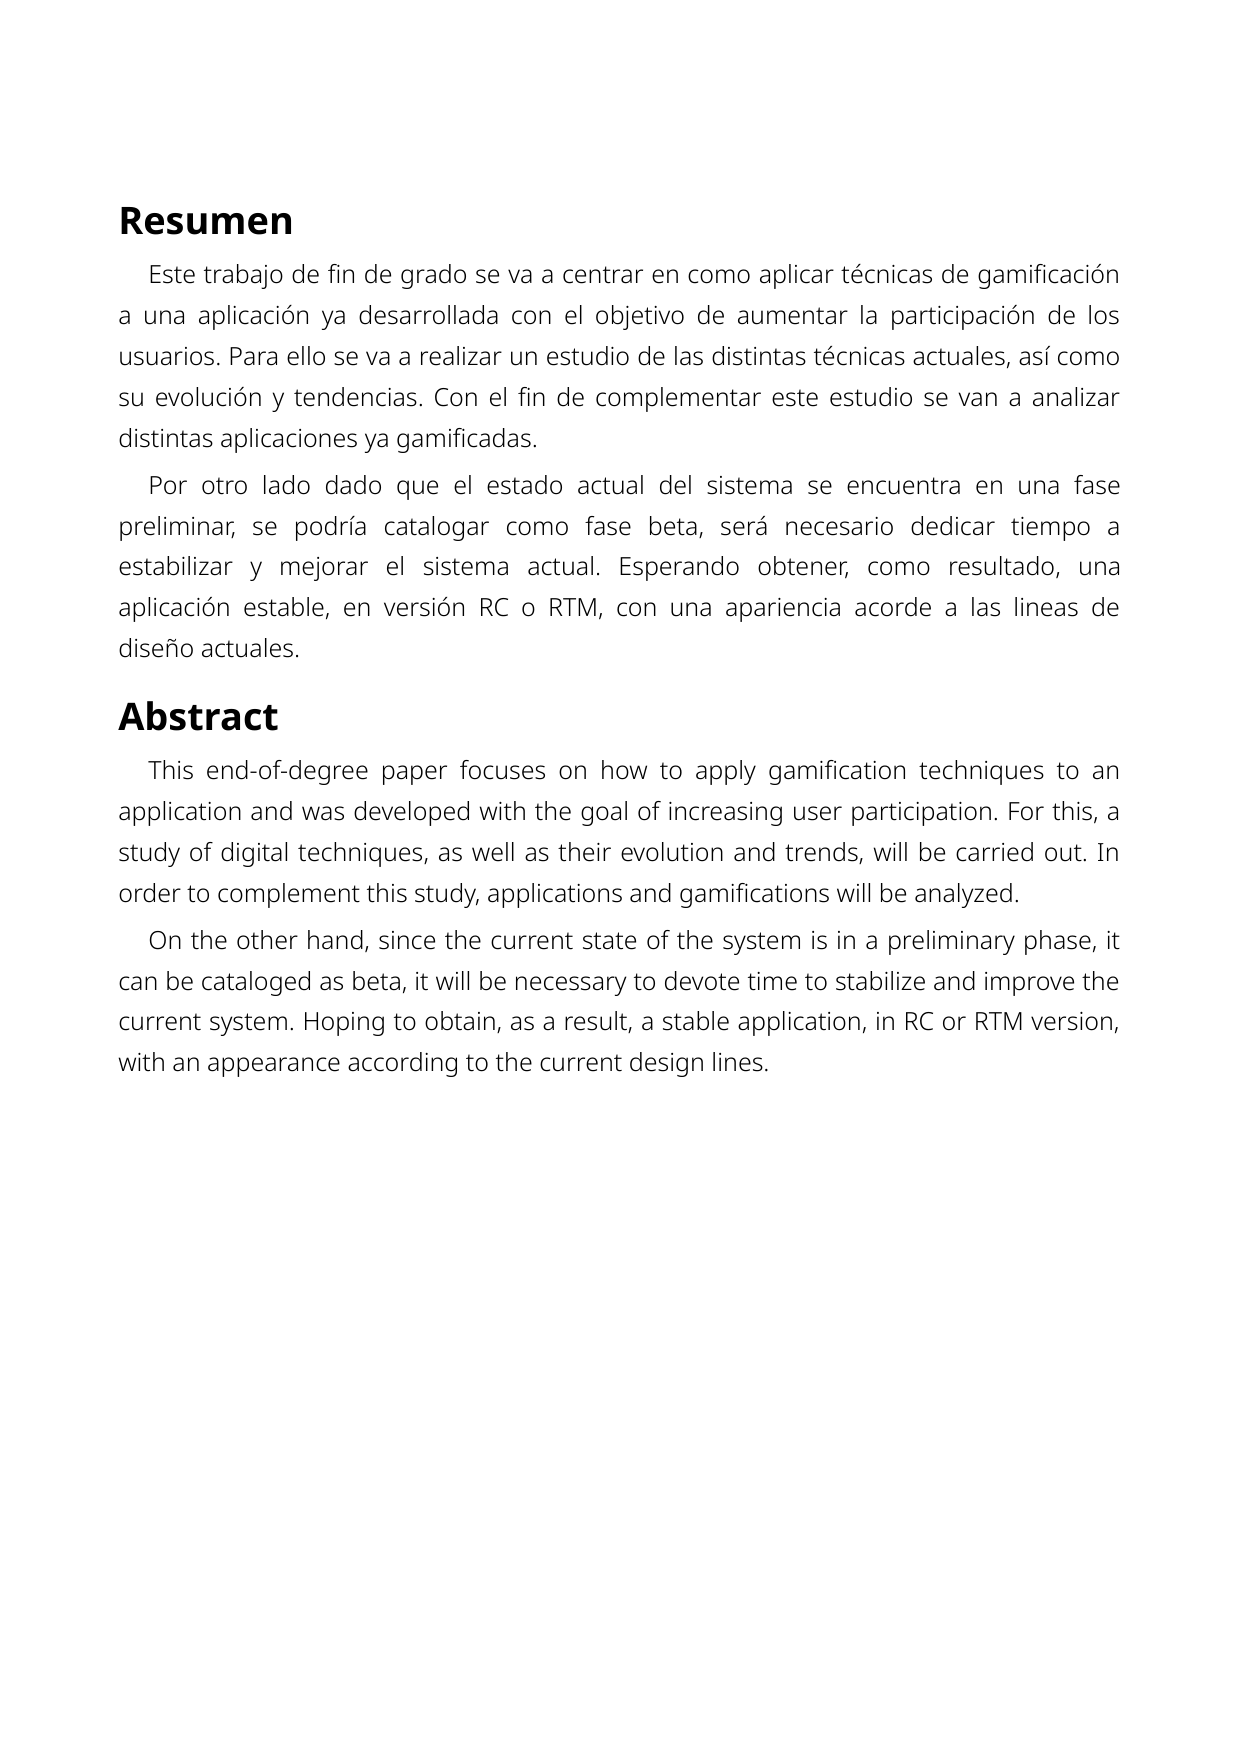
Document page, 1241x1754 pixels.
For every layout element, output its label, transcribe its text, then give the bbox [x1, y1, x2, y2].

text Por otro lado dado que el estado actual del sistema se encuentra en una fase preliminar, se podría catalogar como fase beta, será necesario dedicar tiempo a estabilizar y mejorar el sistema actual. Esperando obtener, como resultado, una aplicación estable, en versión RC o RTM, con una apariencia acorde a las lineas de diseño actuales. [118, 467, 1122, 665]
text This end-of-degree paper focuses on how to apply gamification techniques to an application and was developed with the goal of increasing user participation. For this, a study of digital techniques, as well as their evolution and trends, will be carried out. In order to complement this study, applications and gamifications will be analyzed. [118, 753, 1122, 909]
text On the other hand, since the current state of the system is in a preliminary phase, it can be cataloged as beta, it will be necessary to devote time to stabilize and improve the current system. Hoping to obtain, as a result, a stable application, in RC or RTM version, with an appearance according to the current design lines. [118, 922, 1122, 1079]
text Este trabajo de fin de grado se va a centrar en como aplicar técnicas de gamificación a una aplicación ya desarrollada con el objetivo de aumentar la participación de los usuarios. Para ello se va a realizar un estudio de las distintas técnicas actuales, así como su evolución y tendencias. Con el fin de complementar este estudio se van a analizar distintas aplicaciones ya gamificadas. [118, 257, 1122, 454]
subtitle Abstract [118, 689, 1122, 741]
subtitle Resumen [118, 194, 1122, 245]
